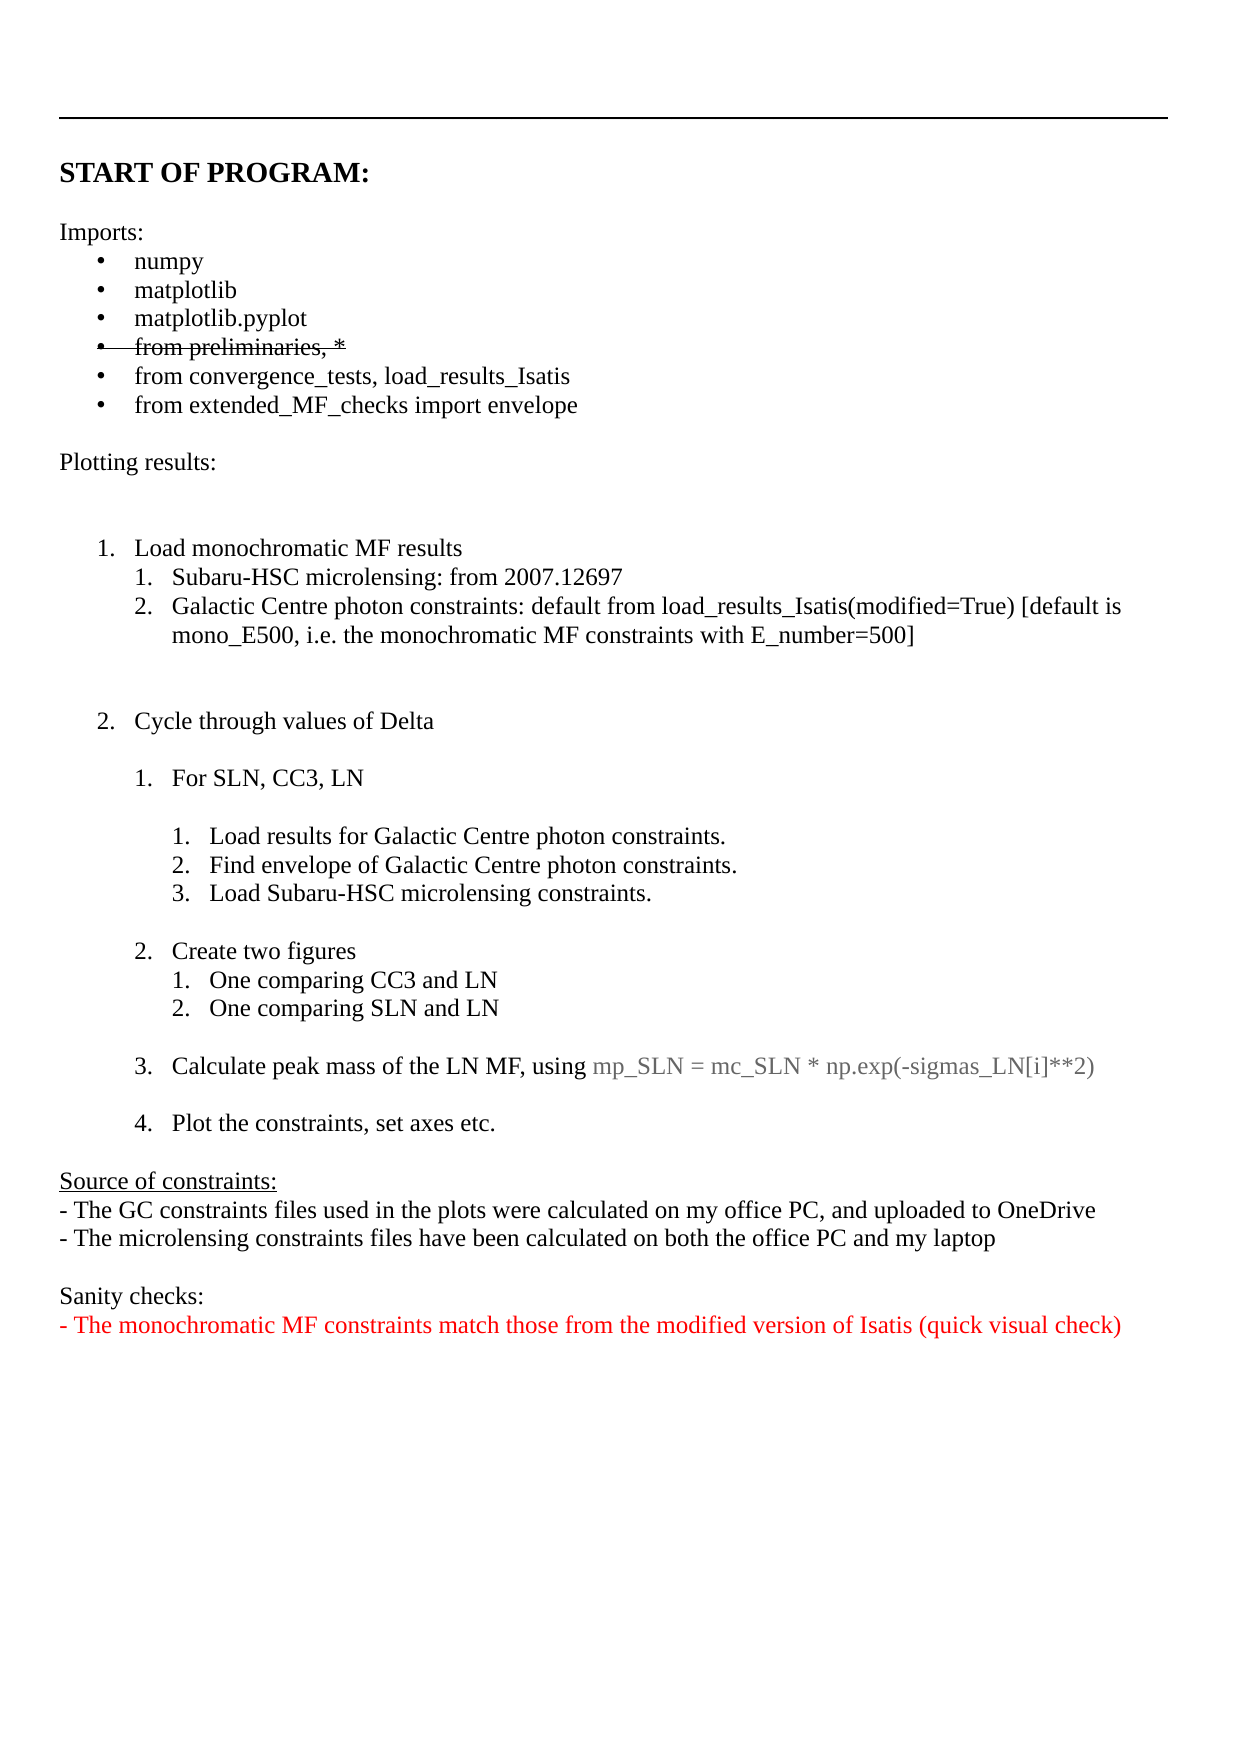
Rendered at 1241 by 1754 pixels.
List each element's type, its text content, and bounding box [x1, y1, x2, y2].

list from preliminaries, * [97, 332, 1181, 361]
text - The monochromatic MF constraints match those from the modified version of Isatis (quick visual check) [59, 1310, 1181, 1338]
list Galactic Centre photon constraints: default from load_results_Isatis(modified=True) [default is mono_E500, i.e. the monochromatic MF constraints with E_number=500] [134, 591, 1181, 648]
text - The microlensing constraints files have been calculated on both the office PC and my laptop [59, 1223, 1181, 1252]
list Calculate peak mass of the LN MF, using mp_SLN = mc_SLN * np.exp(-sigmas_LN[i]**2) [134, 1051, 1181, 1080]
list Load monochromatic MF results [97, 533, 1181, 562]
list from convergence_tests, load_results_Isatis [97, 361, 1181, 390]
text Plotting results: [59, 447, 1181, 476]
text - The GC constraints files used in the plots were calculated on my office PC, and uploaded to OneDrive [59, 1195, 1181, 1223]
list Find envelope of Galactic Centre photon constraints. [172, 850, 1181, 878]
text Source of constraints: [59, 1166, 1181, 1195]
list One comparing CC3 and LN [172, 965, 1181, 993]
list Create two figures [134, 936, 1181, 965]
list Load results for Galactic Centre photon constraints. [172, 821, 1181, 850]
list matplotlib [97, 275, 1181, 303]
text Imports: [59, 217, 1181, 246]
list matplotlib.pyplot [97, 303, 1181, 332]
list Load Subaru-HSC microlensing constraints. [172, 878, 1181, 907]
list Plot the constraints, set axes etc. [134, 1108, 1181, 1137]
list from extended_MF_checks import envelope [97, 390, 1181, 418]
list Subaru-HSC microlensing: from 2007.12697 [134, 562, 1181, 591]
text ____________________________________________________________________________ [59, 88, 1181, 121]
text Sanity checks: [59, 1281, 1181, 1310]
list numpy [97, 246, 1181, 275]
list Cycle through values of Delta [97, 706, 1181, 735]
list For SLN, CC3, LN [134, 763, 1181, 792]
text START OF PROGRAM: [59, 155, 1181, 188]
list One comparing SLN and LN [172, 993, 1181, 1022]
